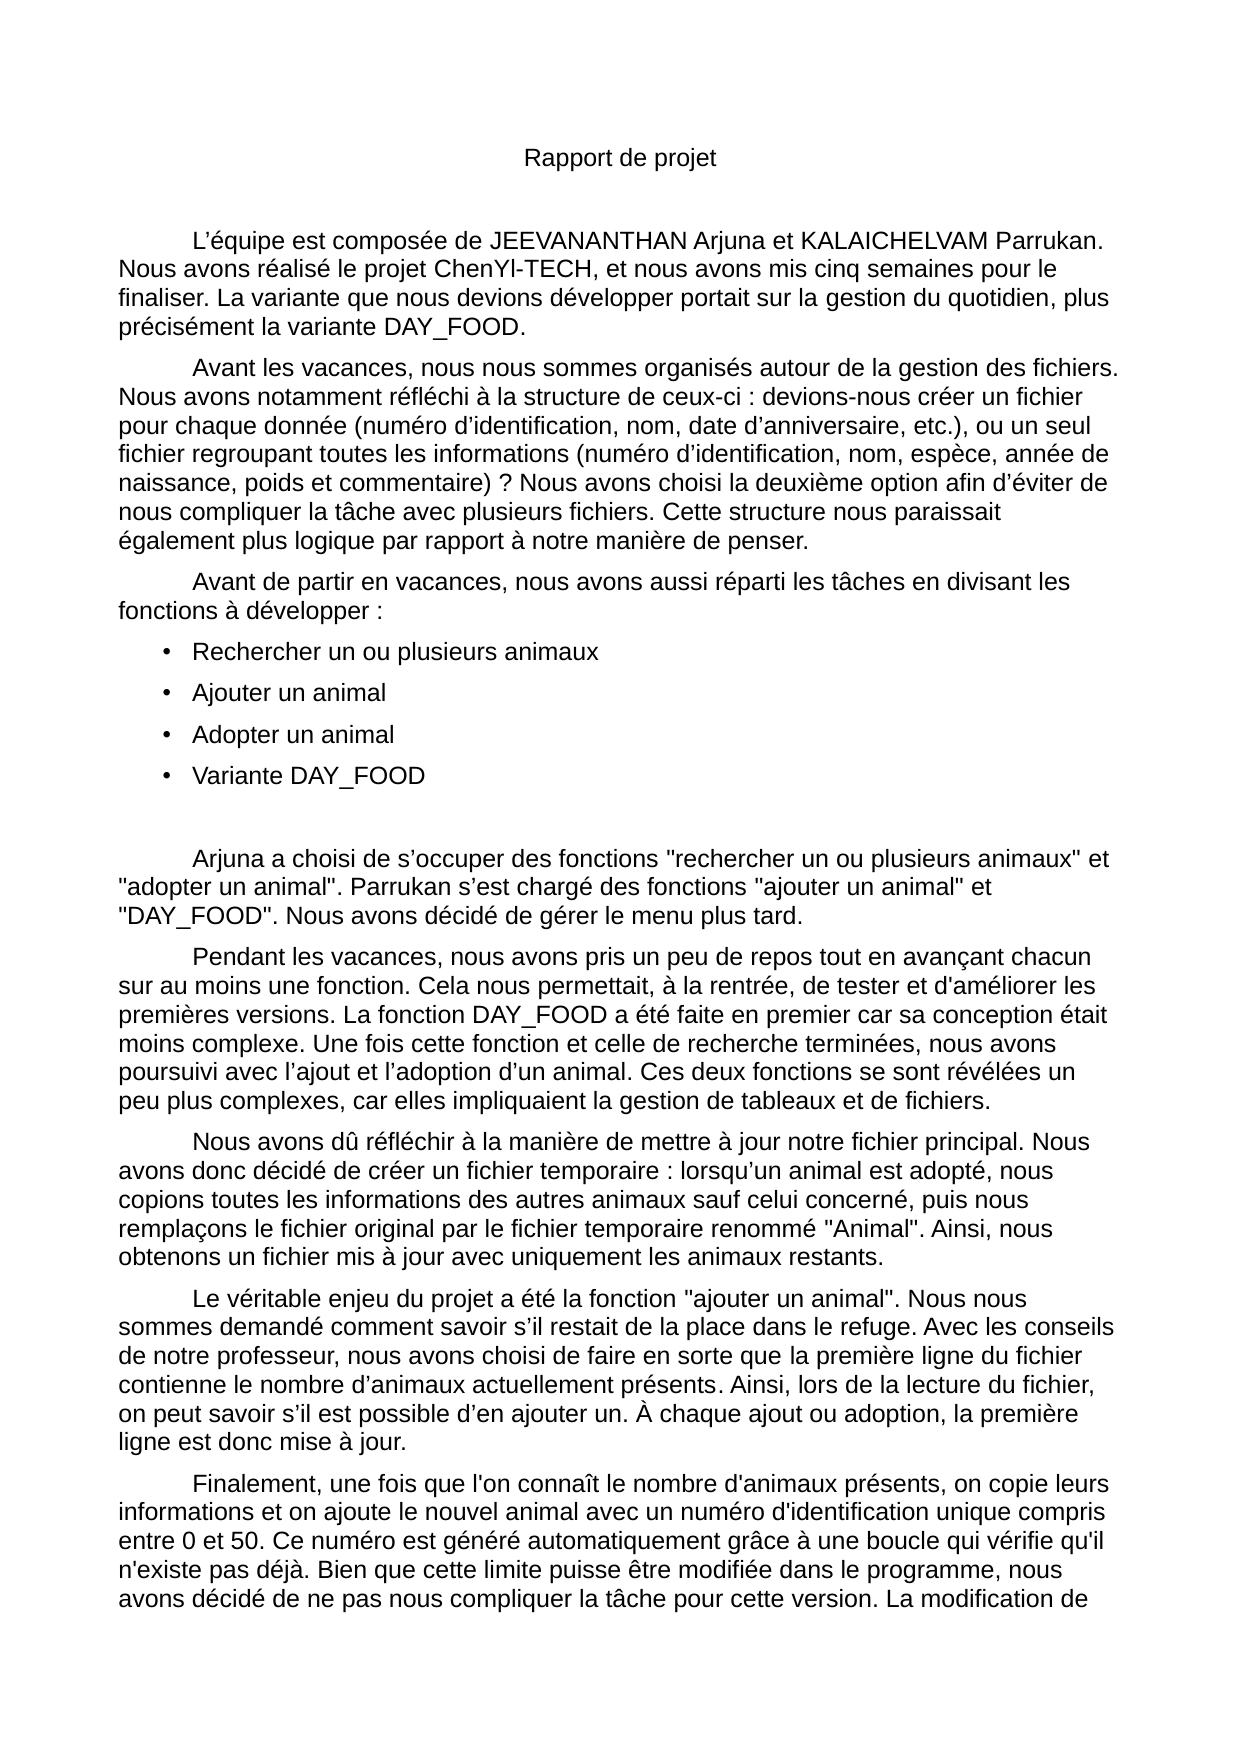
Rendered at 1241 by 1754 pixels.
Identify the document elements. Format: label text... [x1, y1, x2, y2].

text Nous avons dû réfléchir à la manière de mettre à jour notre fichier principal. Nous avons donc décidé de créer un fichier temporaire : lorsqu’un animal est adopté, nous copions toutes les informations des autres animaux sauf celui concerné, puis nous remplaçons le fichier original par le fichier temporaire renommé "Animal". Ainsi, nous obtenons un fichier mis à jour avec uniquement les animaux restants. [118, 1127, 1122, 1271]
subtitle Rapport de projet [118, 143, 1122, 172]
text L’équipe est composée de JEEVANANTHAN Arjuna et KALAICHELVAM Parrukan. Nous avons réalisé le projet ChenYl-TECH, et nous avons mis cinq semaines pour le finaliser. La variante que nous devions développer portait sur la gestion du quotidien, plus précisément la variante DAY_FOOD. [118, 226, 1122, 341]
text Avant de partir en vacances, nous avons aussi réparti les tâches en divisant les fonctions à développer : [118, 567, 1122, 624]
list Adopter un animal [162, 719, 1122, 748]
text Arjuna a choisi de s’occuper des fonctions "rechercher un ou plusieurs animaux" et "adopter un animal". Parrukan s’est chargé des fonctions "ajouter un animal" et "DAY_FOOD". Nous avons décidé de gérer le menu plus tard. [118, 843, 1122, 930]
list Ajouter un animal [162, 678, 1122, 707]
text Avant les vacances, nous nous sommes organisés autour de la gestion des fichiers. Nous avons notamment réfléchi à la structure de ceux-ci : devions-nous créer un fichier pour chaque donnée (numéro d’identification, nom, date d’anniversaire, etc.), ou un seul fichier regroupant toutes les informations (numéro d’identification, nom, espèce, année de naissance, poids et commentaire) ? Nous avons choisi la deuxième option afin d’éviter de nous compliquer la tâche avec plusieurs fichiers. Cette structure nous paraissait également plus logique par rapport à notre manière de penser. [118, 353, 1122, 554]
text Pendant les vacances, nous avons pris un peu de repos tout en avançant chacun sur au moins une fonction. Cela nous permettait, à la rentrée, de tester et d'améliorer les premières versions. La fonction DAY_FOOD a été faite en premier car sa conception était moins complexe. Une fois cette fonction et celle de recherche terminées, nous avons poursuivi avec l’ajout et l’adoption d’un animal. Ces deux fonctions se sont révélées un peu plus complexes, car elles impliquaient la gestion de tableaux et de fichiers. [118, 942, 1122, 1115]
list Rechercher un ou plusieurs animaux [162, 637, 1122, 666]
text Le véritable enjeu du projet a été la fonction "ajouter un animal". Nous nous sommes demandé comment savoir s’il restait de la place dans le refuge. Avec les conseils de notre professeur, nous avons choisi de faire en sorte que la première ligne du fichier contienne le nombre d’animaux actuellement présents. Ainsi, lors de la lecture du fichier, on peut savoir s’il est possible d’en ajouter un. À chaque ajout ou adoption, la première ligne est donc mise à jour. [118, 1283, 1122, 1456]
list Variante DAY_FOOD [162, 761, 1122, 790]
text Finalement, une fois que l'on connaît le nombre d'animaux présents, on copie leurs informations et on ajoute le nouvel animal avec un numéro d'identification unique compris entre 0 et 50. Ce numéro est généré automatiquement grâce à une boucle qui vérifie qu'il n'existe pas déjà. Bien que cette limite puisse être modifiée dans le programme, nous avons décidé de ne pas nous compliquer la tâche pour cette version. La modification de [118, 1468, 1122, 1612]
